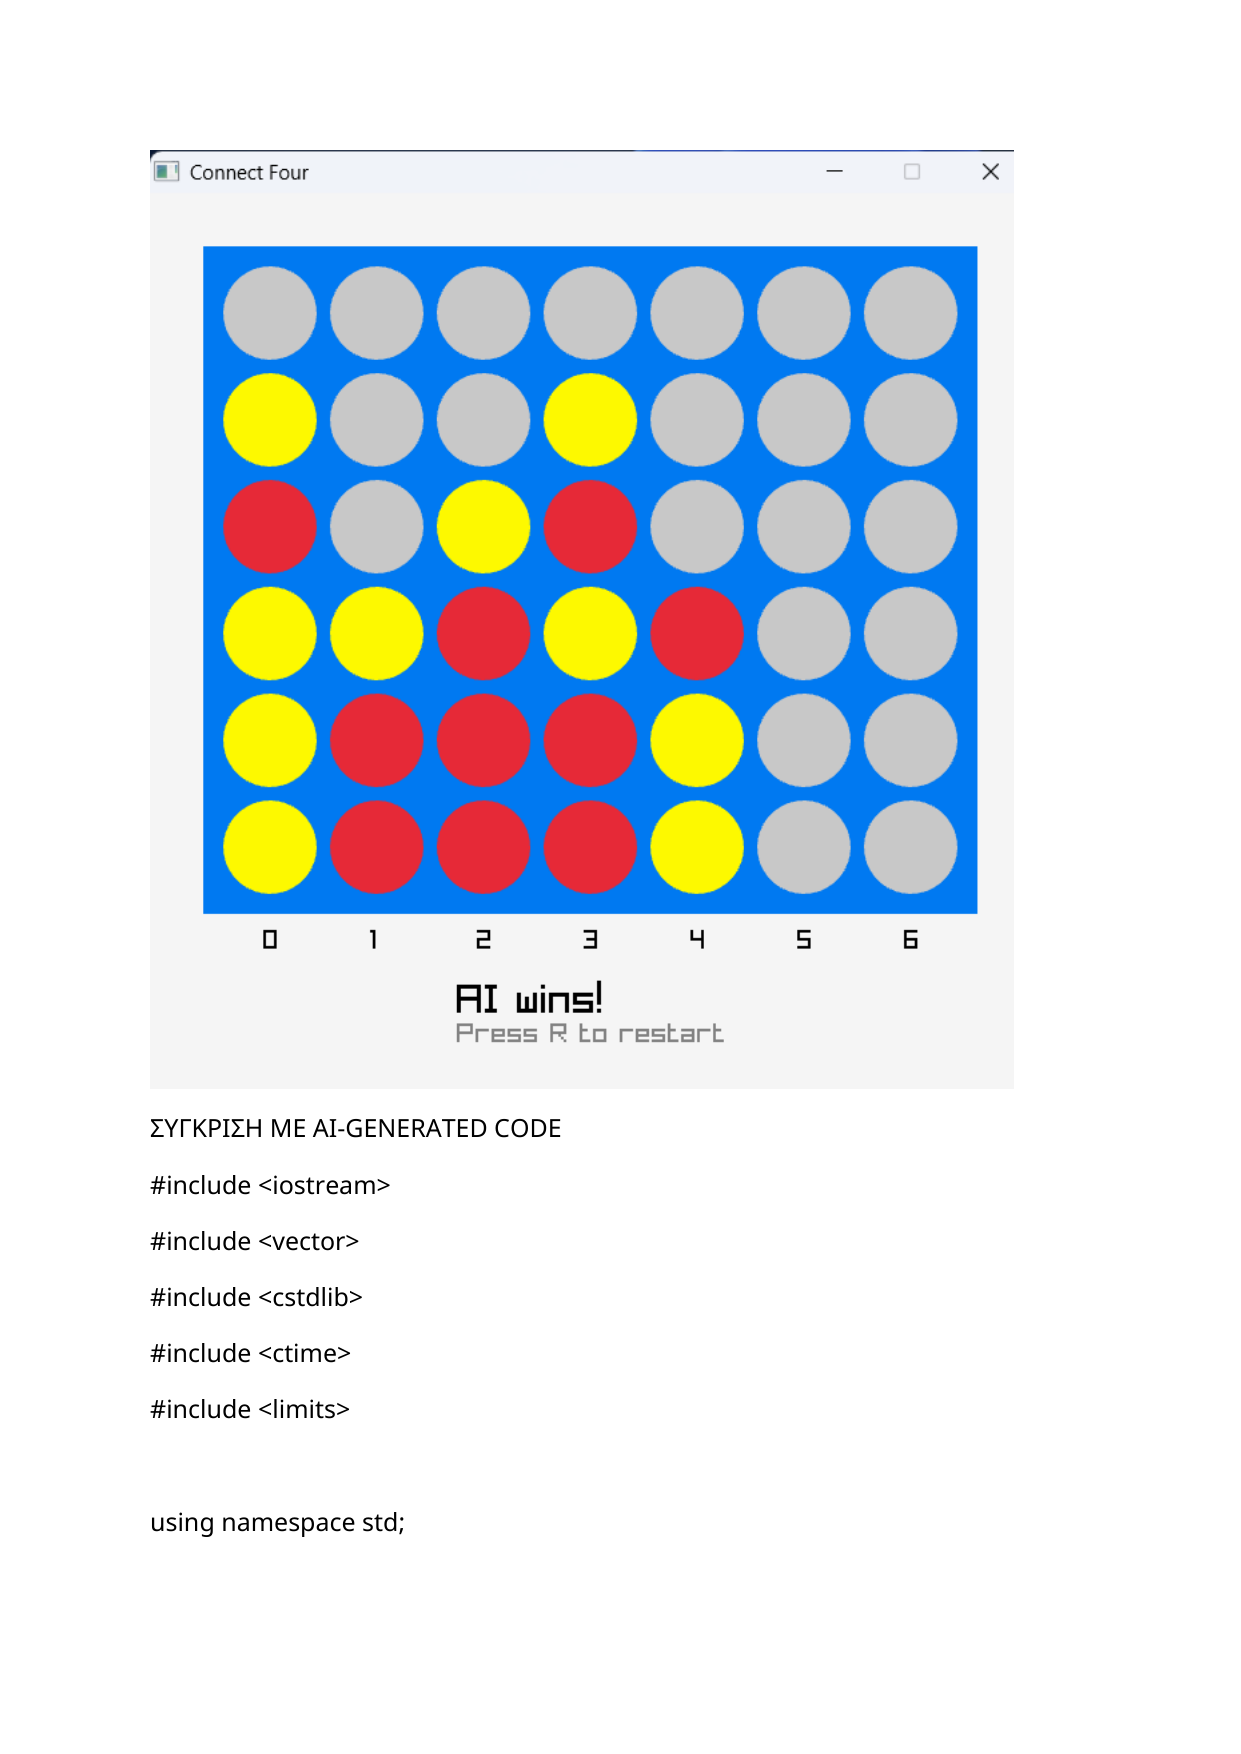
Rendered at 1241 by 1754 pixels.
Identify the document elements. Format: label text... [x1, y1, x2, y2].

text using namespace std; [150, 1504, 1090, 1538]
text #include <ctime> [150, 1336, 1090, 1370]
text ΣΥΓΚΡΙΣΗ ΜΕ AI-GENERATED CODE [150, 1111, 1090, 1145]
text #include <limits> [150, 1392, 1090, 1426]
text #include <iostream> [150, 1167, 1090, 1201]
text #include <cstdlib> [150, 1279, 1090, 1314]
text #include <vector> [150, 1223, 1090, 1257]
